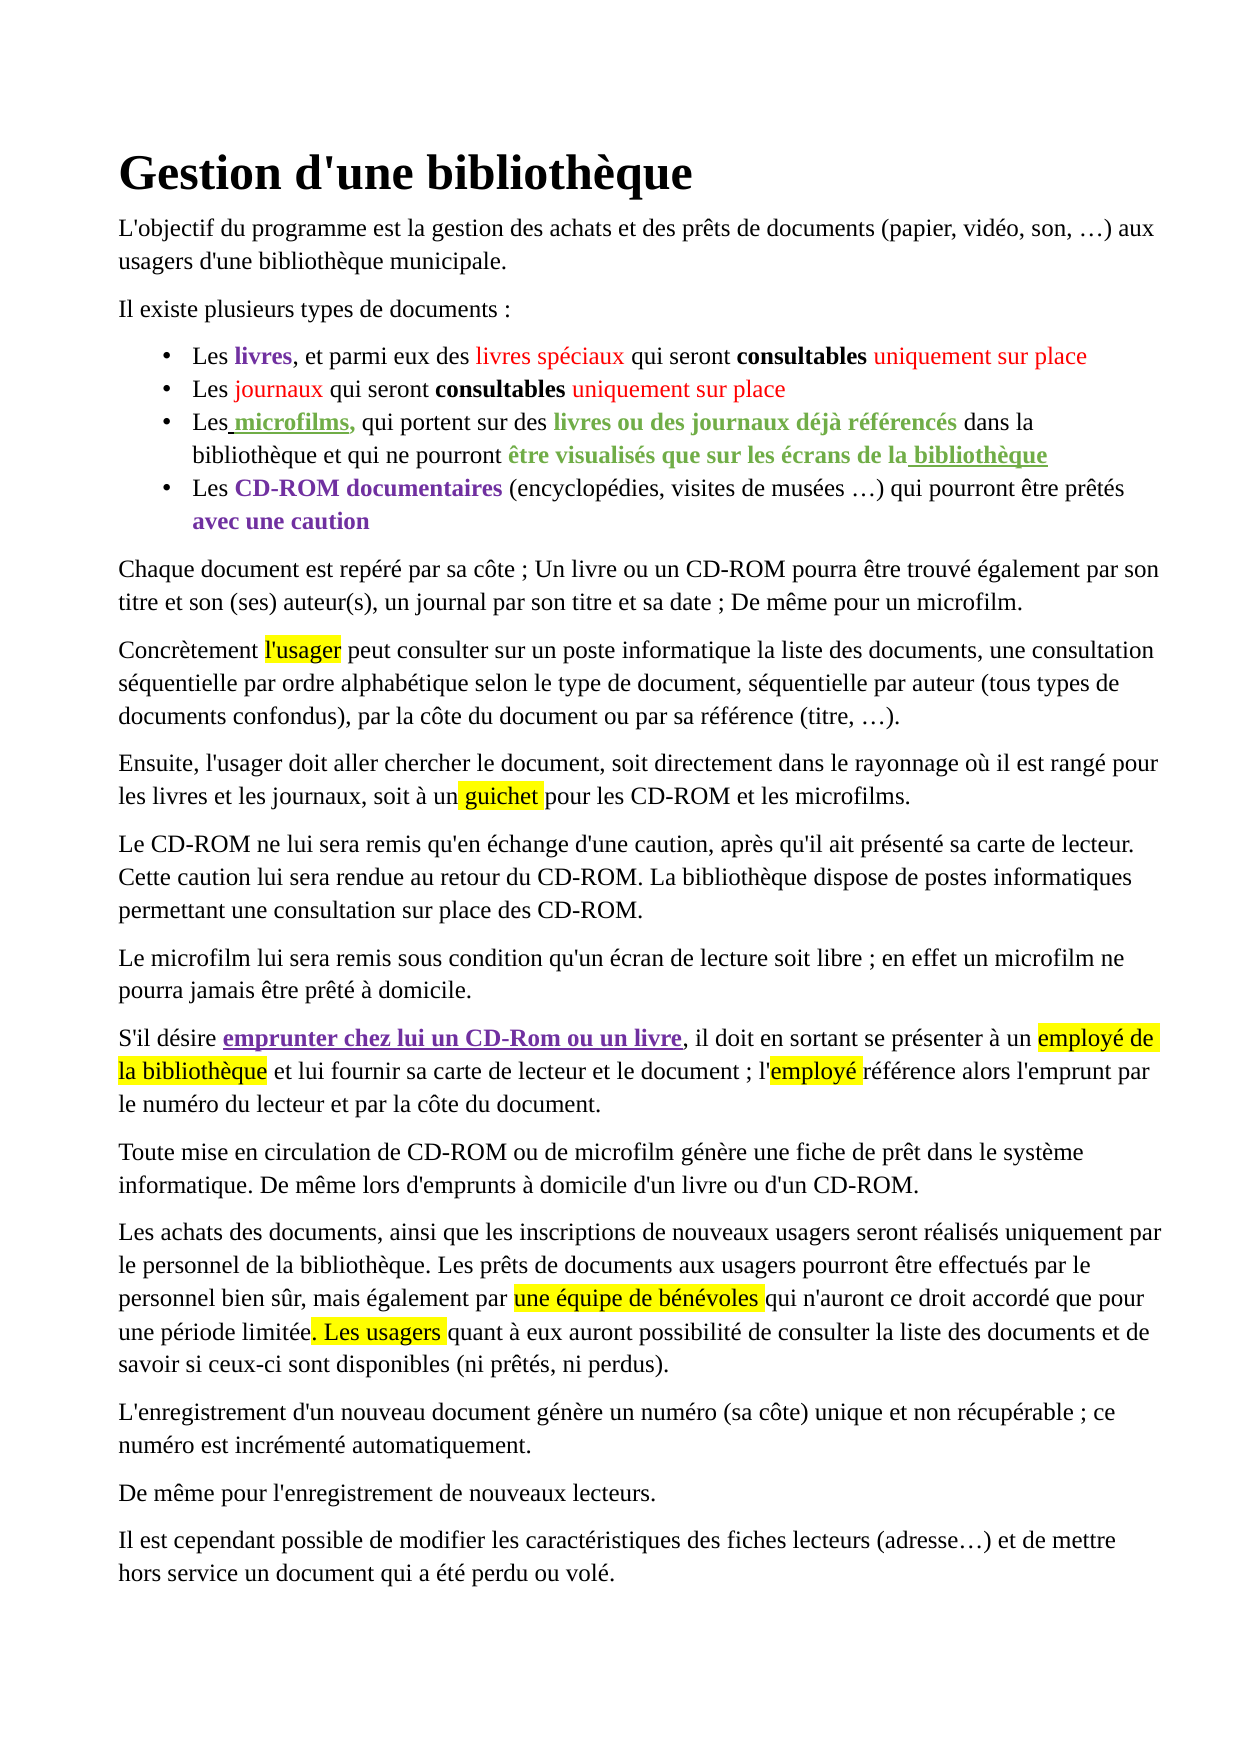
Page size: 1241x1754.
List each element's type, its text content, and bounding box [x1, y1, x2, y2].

text De même pour l'enregistrement de nouveaux lecteurs. [118, 1478, 1164, 1507]
text Ensuite, l'usager doit aller chercher le document, soit directement dans le rayonnage où il est rangé pour les livres et les journaux, soit à un guichet pour les CD-ROM et les microfilms. [118, 748, 1164, 810]
text S'il désire emprunter chez lui un CD-Rom ou un livre, il doit en sortant se présenter à un employé de la bibliothèque et lui fournir sa carte de lecteur et le document ; l'employé référence alors l'emprunt par le numéro du lecteur et par la côte du document. [118, 1023, 1164, 1118]
text Chaque document est repéré par sa côte ; Un livre ou un CD-ROM pourra être trouvé également par son titre et son (ses) auteur(s), un journal par son titre et sa date ; De même pour un microfilm. [118, 554, 1164, 616]
list Les livres, et parmi eux des livres spéciaux qui seront consultables uniquement sur place [162, 341, 1164, 370]
subtitle Gestion d'une bibliothèque [118, 143, 1164, 201]
text Il existe plusieurs types de documents : [118, 294, 1164, 322]
list Les CD-ROM documentaires (encyclopédies, visites de musées …) qui pourront être prêtés avec une caution [162, 473, 1164, 535]
text L'objectif du programme est la gestion des achats et des prêts de documents (papier, vidéo, son, …) aux usagers d'une bibliothèque municipale. [118, 213, 1164, 275]
text Toute mise en circulation de CD-ROM ou de microfilm génère une fiche de prêt dans le système informatique. De même lors d'emprunts à domicile d'un livre ou d'un CD-ROM. [118, 1137, 1164, 1199]
text Les achats des documents, ainsi que les inscriptions de nouveaux usagers seront réalisés uniquement par le personnel de la bibliothèque. Les prêts de documents aux usagers pourront être effectués par le personnel bien sûr, mais également par une équipe de bénévoles qui n'auront ce droit accordé que pour une période limitée. Les usagers quant à eux auront possibilité de consulter la liste des documents et de savoir si ceux-ci sont disponibles (ni prêtés, ni perdus). [118, 1217, 1164, 1378]
list Les journaux qui seront consultables uniquement sur place [162, 374, 1164, 403]
text Il est cependant possible de modifier les caractéristiques des fiches lecteurs (adresse…) et de mettre hors service un document qui a été perdu ou volé. [118, 1525, 1164, 1587]
text L'enregistrement d'un nouveau document génère un numéro (sa côte) unique et non récupérable ; ce numéro est incrémenté automatiquement. [118, 1397, 1164, 1459]
text Le CD-ROM ne lui sera remis qu'en échange d'une caution, après qu'il ait présenté sa carte de lecteur. Cette caution lui sera rendue au retour du CD-ROM. La bibliothèque dispose de postes informatiques permettant une consultation sur place des CD-ROM. [118, 829, 1164, 924]
list Les microfilms, qui portent sur des livres ou des journaux déjà référencés dans la bibliothèque et qui ne pourront être visualisés que sur les écrans de la bibliothèque [162, 407, 1164, 469]
text Concrètement l'usager peut consulter sur un poste informatique la liste des documents, une consultation séquentielle par ordre alphabétique selon le type de document, séquentielle par auteur (tous types de documents confondus), par la côte du document ou par sa référence (titre, …). [118, 635, 1164, 729]
text Le microfilm lui sera remis sous condition qu'un écran de lecture soit libre ; en effet un microfilm ne pourra jamais être prêté à domicile. [118, 943, 1164, 1004]
